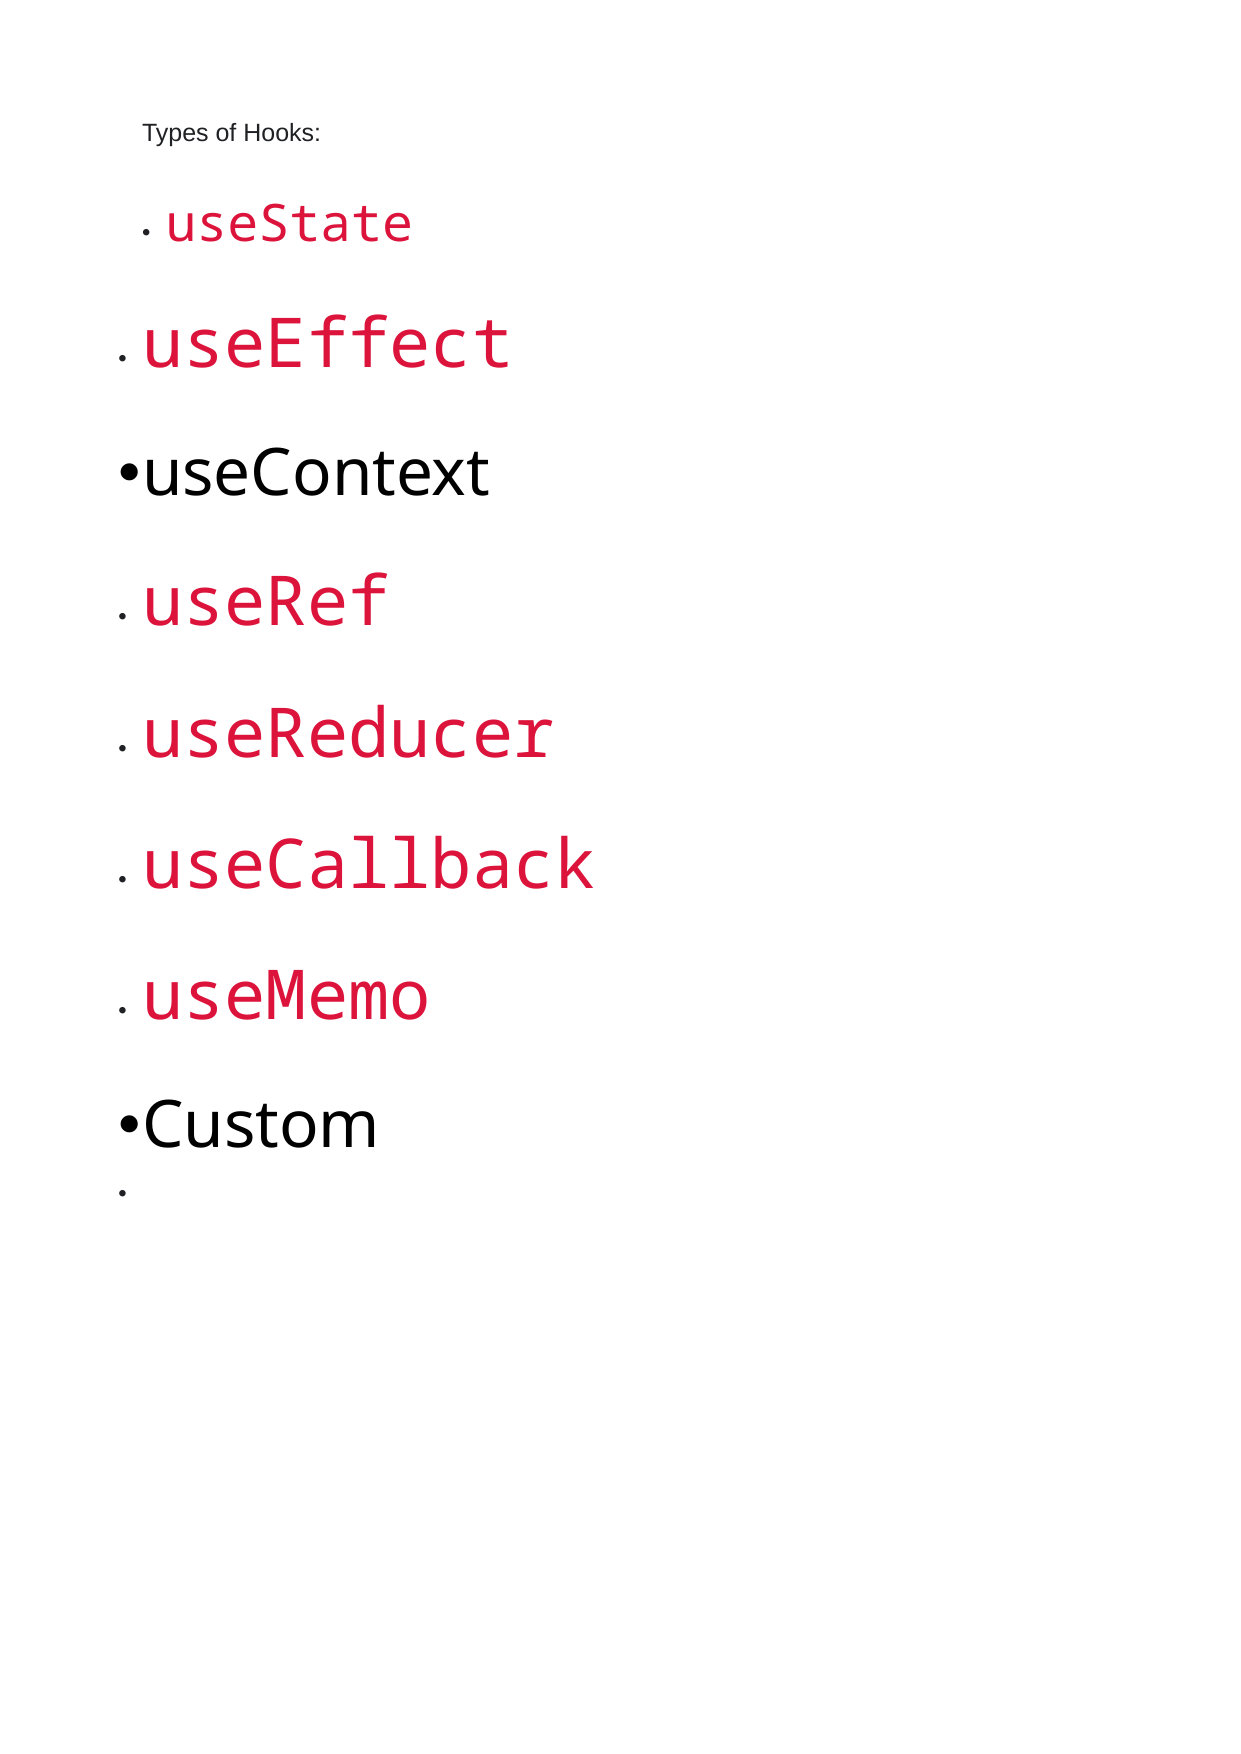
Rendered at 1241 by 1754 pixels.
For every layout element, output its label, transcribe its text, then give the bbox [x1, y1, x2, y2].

subtitle useRef [118, 552, 1122, 646]
subtitle useCallback [118, 814, 1122, 908]
subtitle useMemo [118, 946, 1122, 1039]
subtitle useContext [118, 425, 1122, 515]
subtitle useReducer [118, 683, 1122, 777]
subtitle useEffect [118, 294, 1122, 388]
subtitle Custom [118, 1077, 1122, 1166]
subtitle useState [142, 187, 1122, 257]
list Types of Hooks: [118, 118, 1122, 147]
